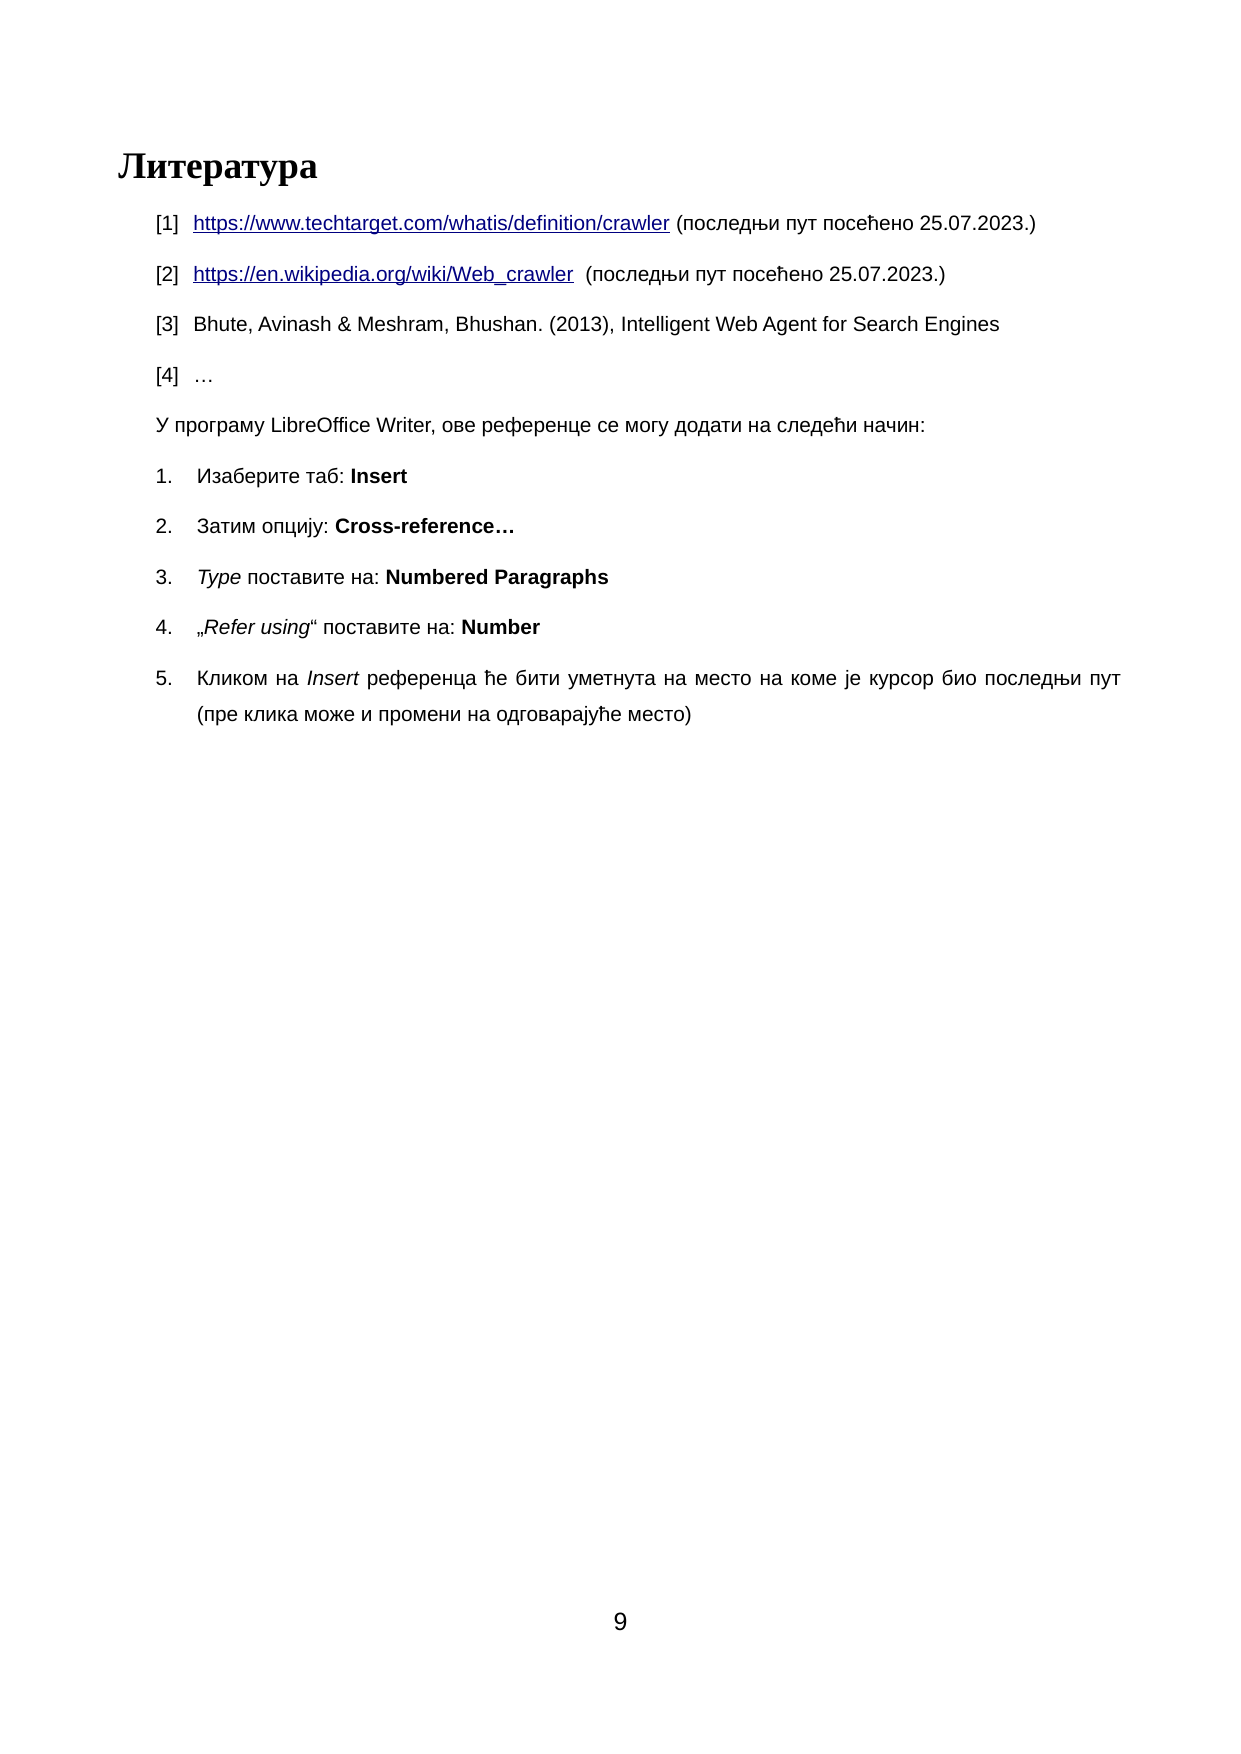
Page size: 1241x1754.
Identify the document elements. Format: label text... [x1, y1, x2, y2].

list Type поставите на: Numbered Paragraphs [155, 564, 1122, 588]
list Затим опцију: Cross-reference… [155, 514, 1122, 538]
list … [156, 362, 1122, 386]
list Bhute, Avinash & Meshram, Bhushan. (2013), Intelligent Web Agent for Search Engines [156, 312, 1122, 336]
list Изаберите таб: Insert [155, 463, 1122, 487]
list Кликом на Insert референца ће бити уметнута на место на коме је курсор био последњи пут (пре клика може и промени на одговарајуће место) [155, 666, 1122, 726]
list https://en.wikipedia.org/wiki/Web_crawler (последњи пут посећено 25.07.2023.) [156, 261, 1122, 285]
list https://www.techtarget.com/whatis/definition/crawler (последњи пут посећено 25.07.2023.) [156, 211, 1122, 235]
subtitle Литература [118, 144, 1122, 187]
list „Refer using“ поставите на: Number [155, 615, 1122, 639]
list У програму LibreOffice Writer, ове референце се могу додати на следећи начин: [155, 413, 1122, 437]
